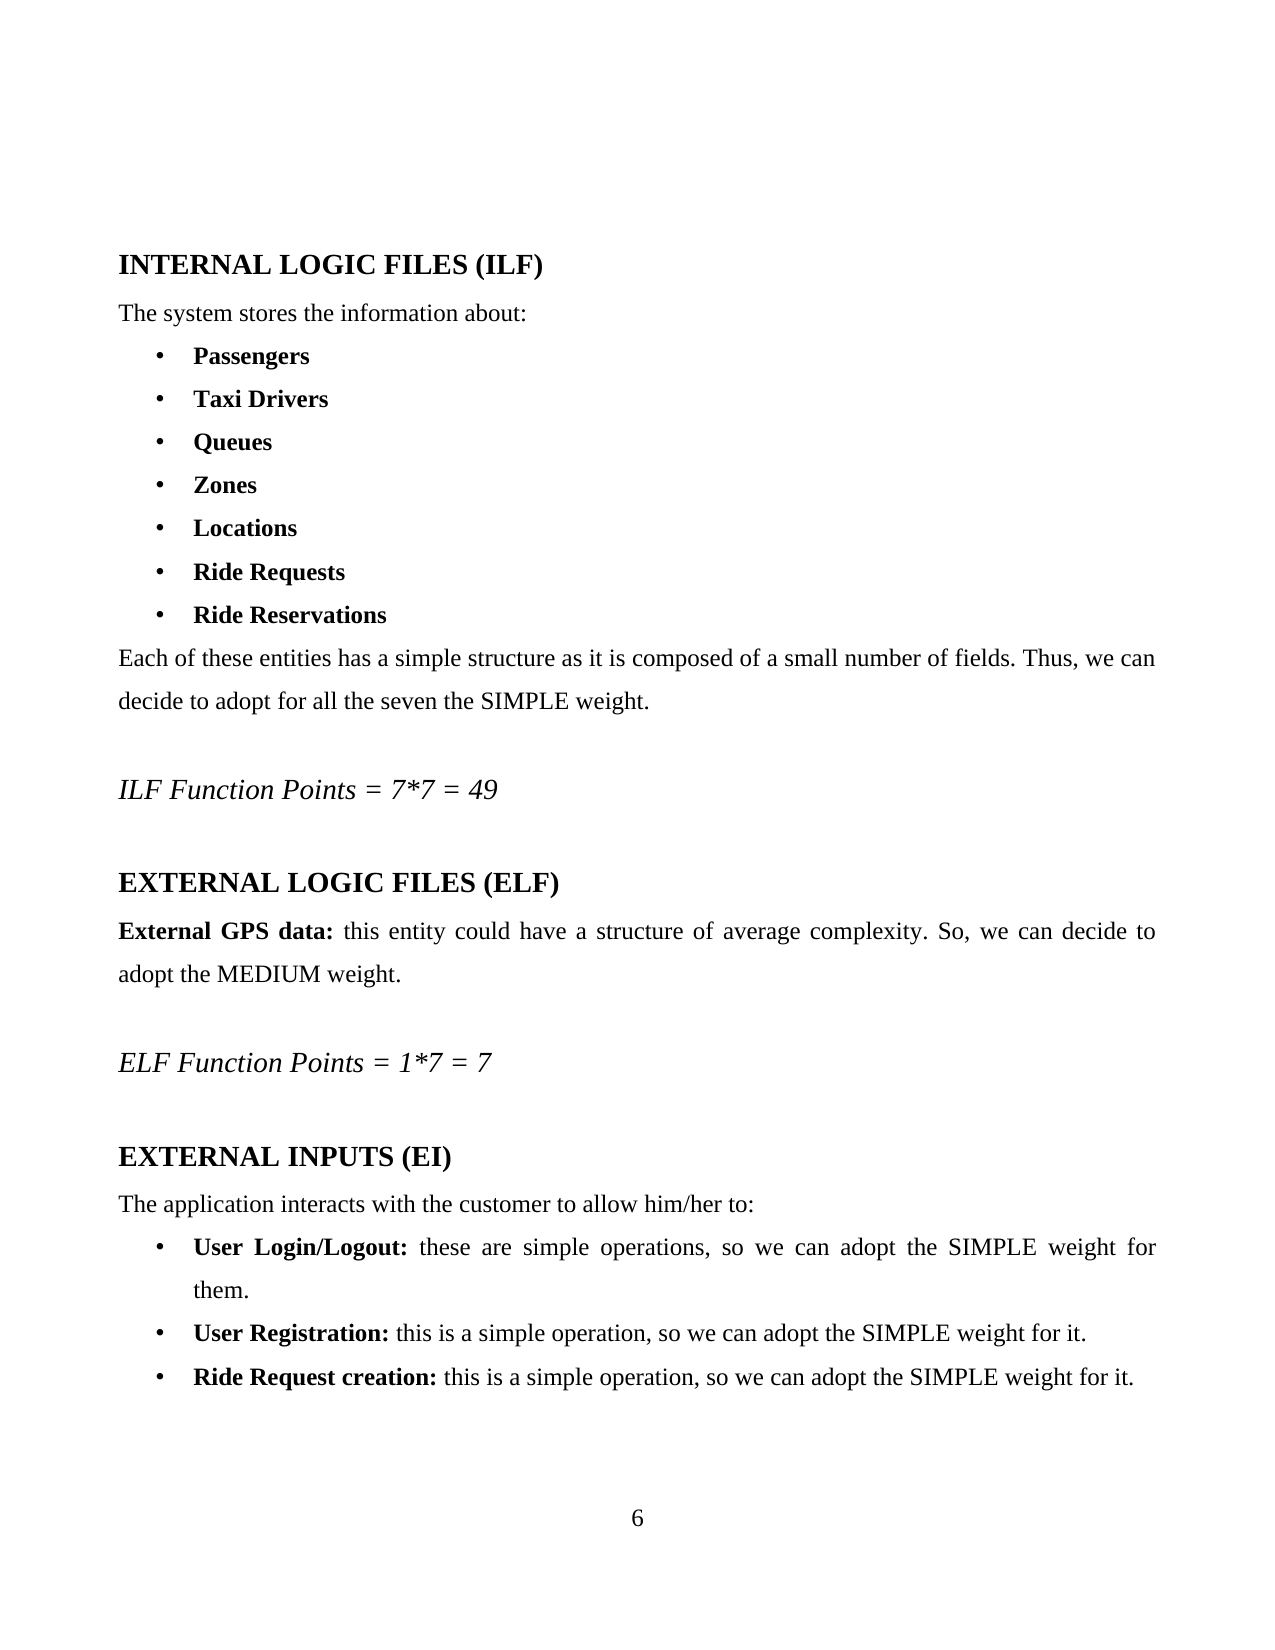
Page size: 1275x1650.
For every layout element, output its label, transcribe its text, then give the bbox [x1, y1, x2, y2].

text Each of these entities has a simple structure as it is composed of a small number of fields. Thus, we can decide to adopt for all the seven the SIMPLE weight. [118, 643, 1157, 715]
list User Registration: this is a simple operation, so we can adopt the SIMPLE weight for it. [156, 1318, 1157, 1347]
list Ride Requests [156, 557, 1157, 585]
list Taxi Drivers [156, 384, 1157, 413]
text INTERNAL LOGIC FILES (ILF) [118, 247, 1157, 281]
text The application interacts with the customer to allow him/her to: [118, 1189, 1157, 1218]
list User Login/Logout: these are simple operations, so we can adopt the SIMPLE weight for them. [156, 1232, 1157, 1304]
text ELF Function Points = 1*7 = 7 [118, 1045, 1157, 1079]
list Zones [156, 470, 1157, 499]
text The system stores the information about: [118, 298, 1157, 327]
text External GPS data: this entity could have a structure of average complexity. So, we can decide to adopt the MEDIUM weight. [118, 916, 1157, 988]
list Queues [156, 427, 1157, 456]
text EXTERNAL INPUTS (EI) [118, 1139, 1157, 1172]
text ILF Function Points = 7*7 = 49 [118, 772, 1157, 806]
list Ride Request creation: this is a simple operation, so we can adopt the SIMPLE weight for it. [156, 1362, 1157, 1390]
list Locations [156, 513, 1157, 542]
list Passengers [156, 341, 1157, 370]
text EXTERNAL LOGIC FILES (ELF) [118, 866, 1157, 899]
list Ride Reservations [156, 600, 1157, 628]
